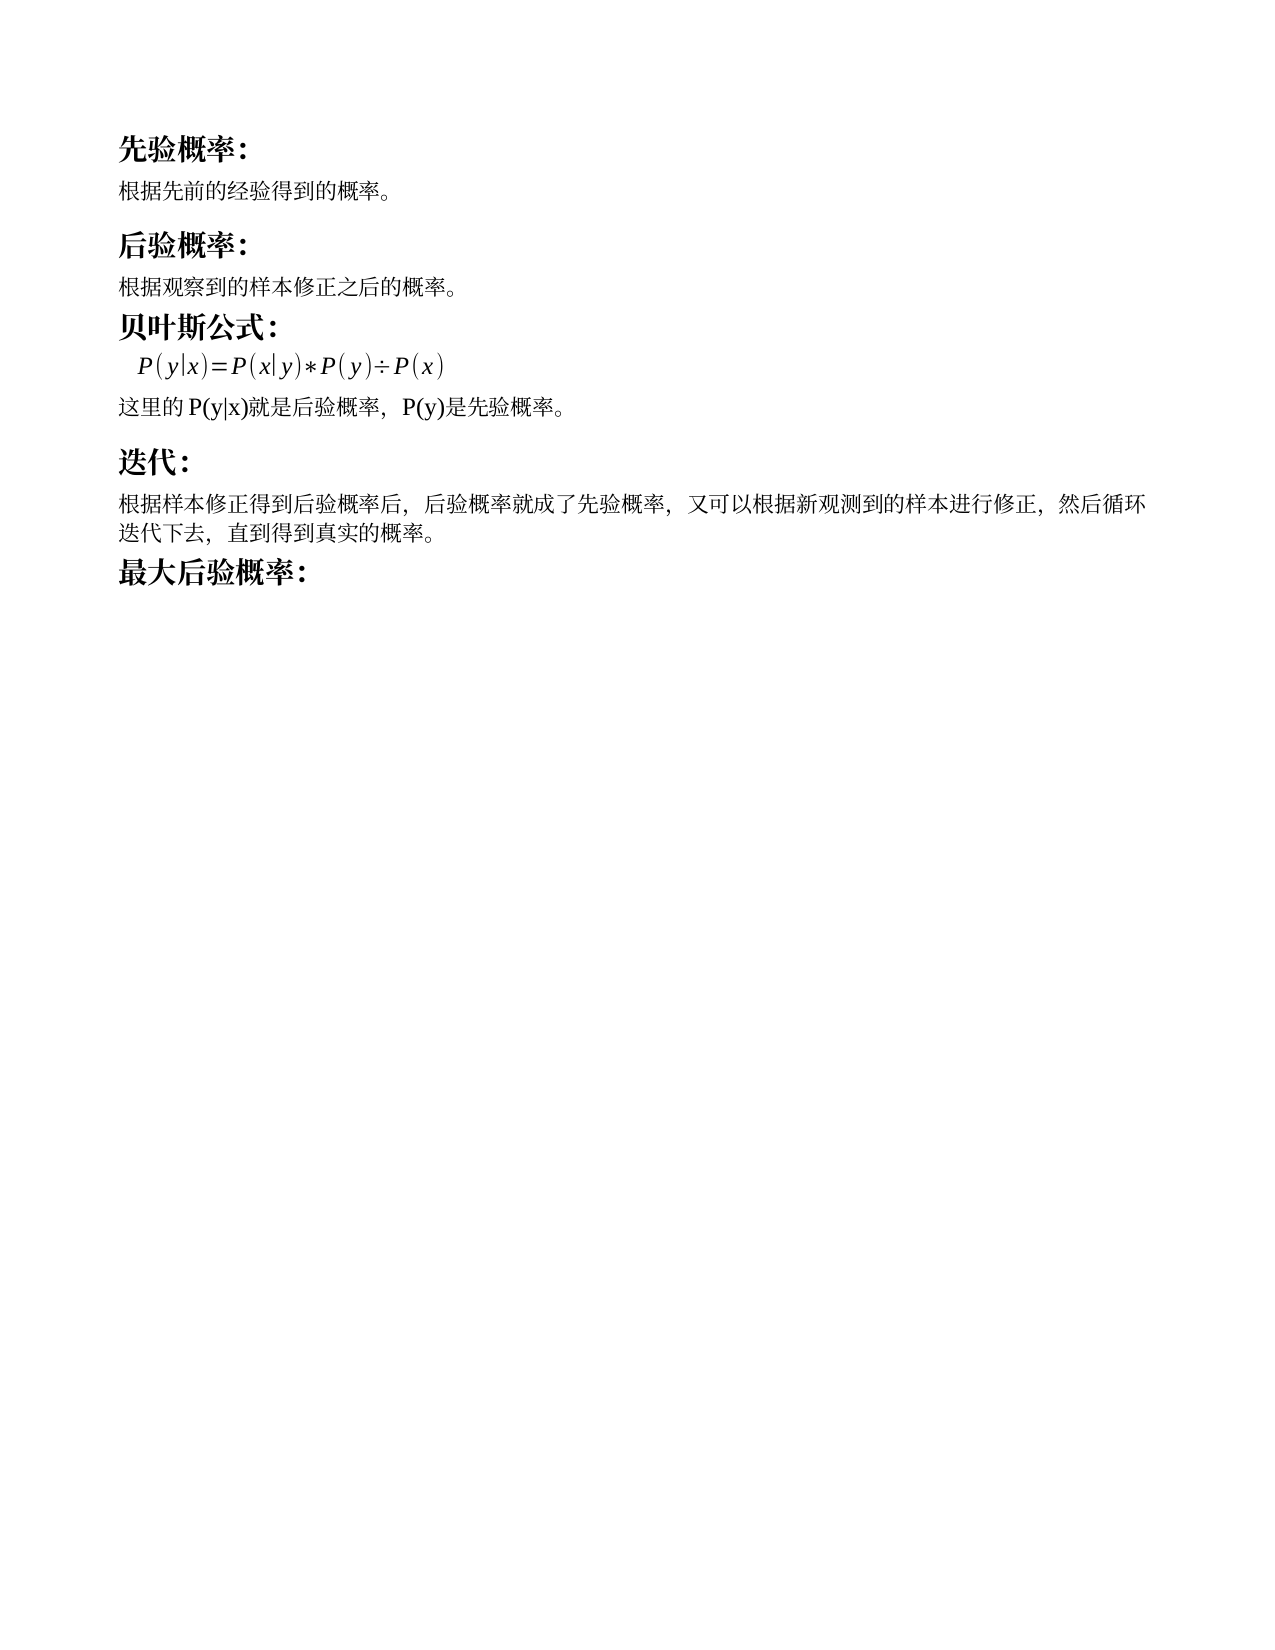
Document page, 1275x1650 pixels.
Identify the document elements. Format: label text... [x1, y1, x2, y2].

subtitle 贝叶斯公式： [118, 311, 1157, 344]
text 根据样本修正得到后验概率后，后验概率就成了先验概率，又可以根据新观测到的样本进行修正，然后循环迭代下去，直到得到真实的概率。 [118, 492, 1157, 546]
text 根据观察到的样本修正之后的概率。 [118, 275, 1157, 300]
text 这里的P(y|x)就是后验概率，P(y)是先验概率。 [118, 392, 1157, 420]
text 根据先前的经验得到的概率。 [118, 179, 1157, 204]
subtitle 后验概率： [118, 229, 1157, 263]
text 最大后验概率： [118, 556, 1157, 590]
subtitle 先验概率： [118, 133, 1157, 166]
subtitle 迭代： [118, 446, 1157, 479]
